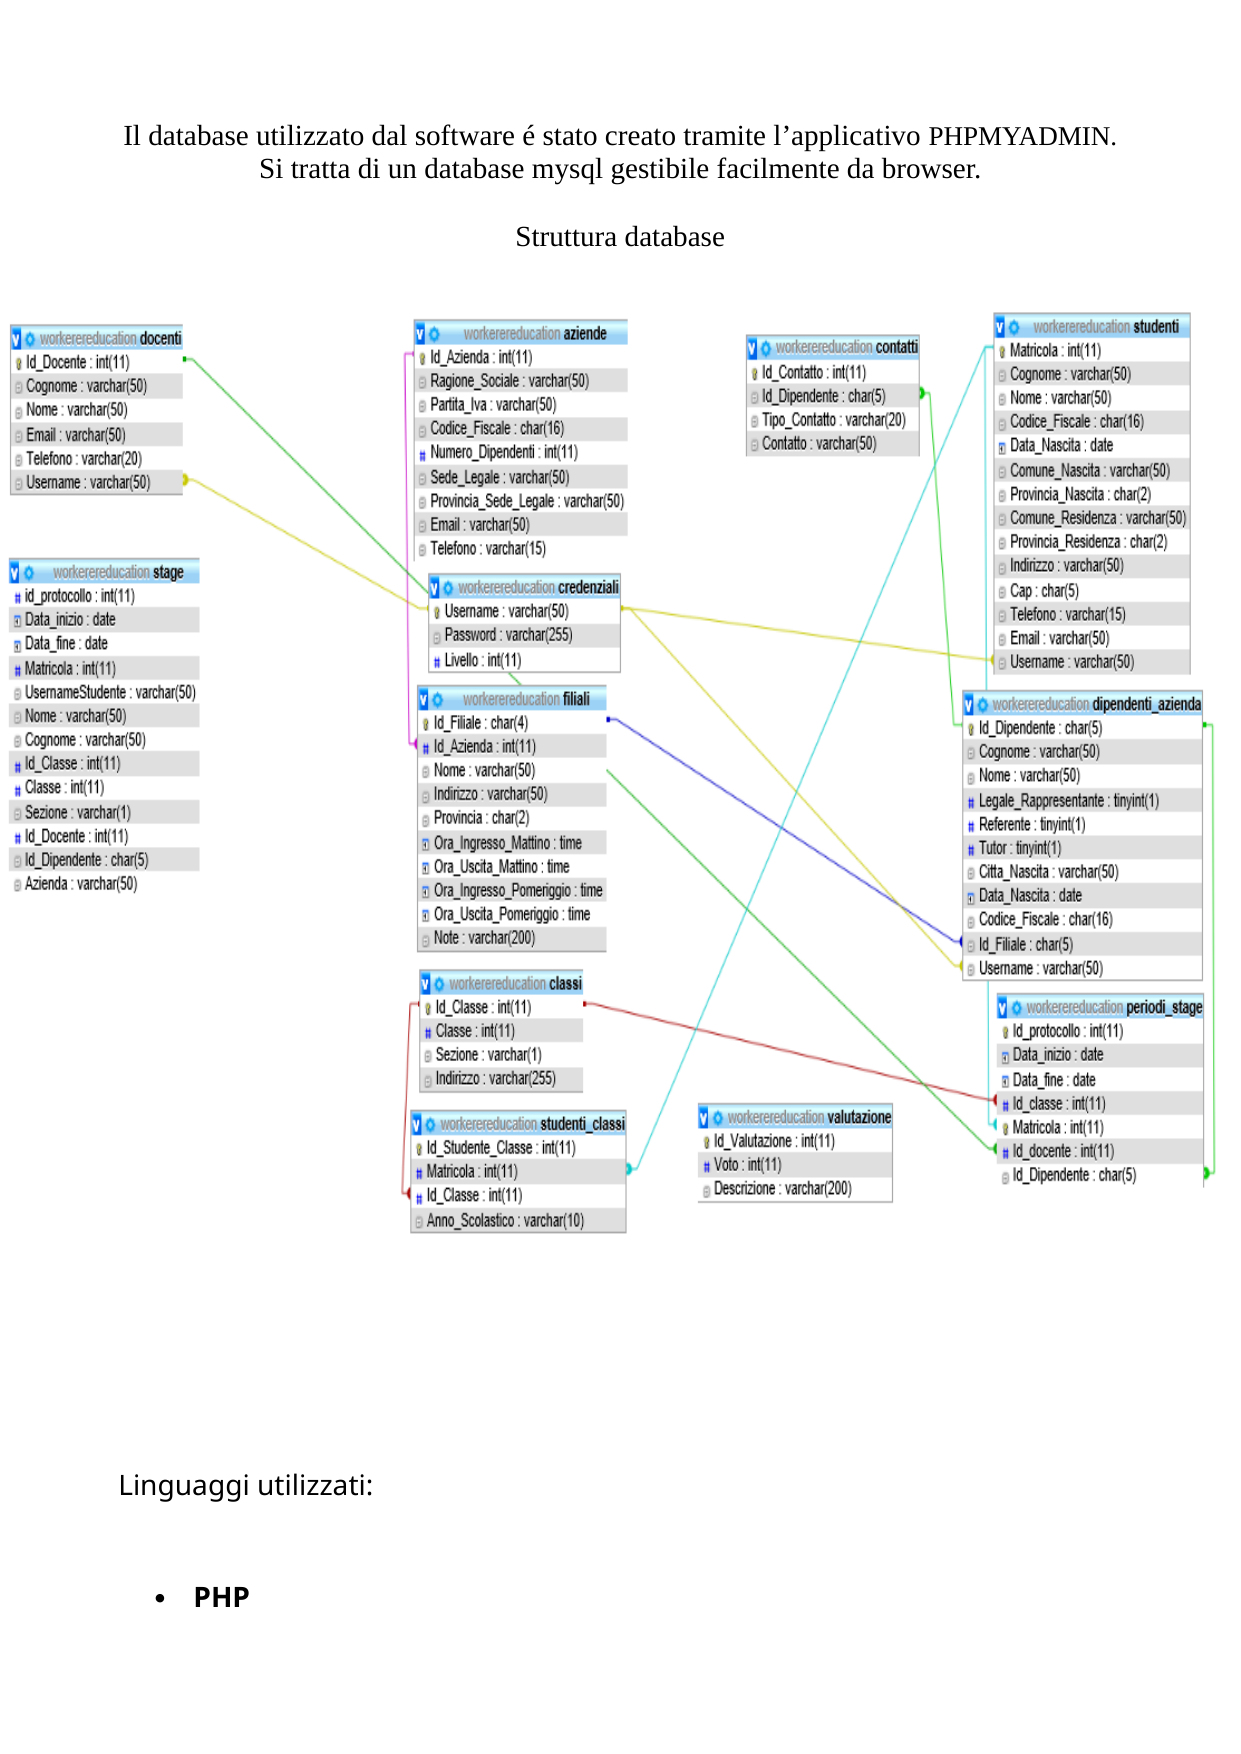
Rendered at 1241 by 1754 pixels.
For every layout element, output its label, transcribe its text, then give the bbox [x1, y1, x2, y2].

text Linguaggi utilizzati: [118, 1466, 1122, 1504]
picture [0, 306, 1241, 1254]
text Il database utilizzato dal software é stato creato tramite l’applicativo PHPMYADMIN. [118, 118, 1122, 152]
list PHP [156, 1577, 1122, 1616]
text Struttura database [118, 219, 1122, 252]
text Si tratta di un database mysql gestibile facilmente da browser. [118, 152, 1122, 185]
